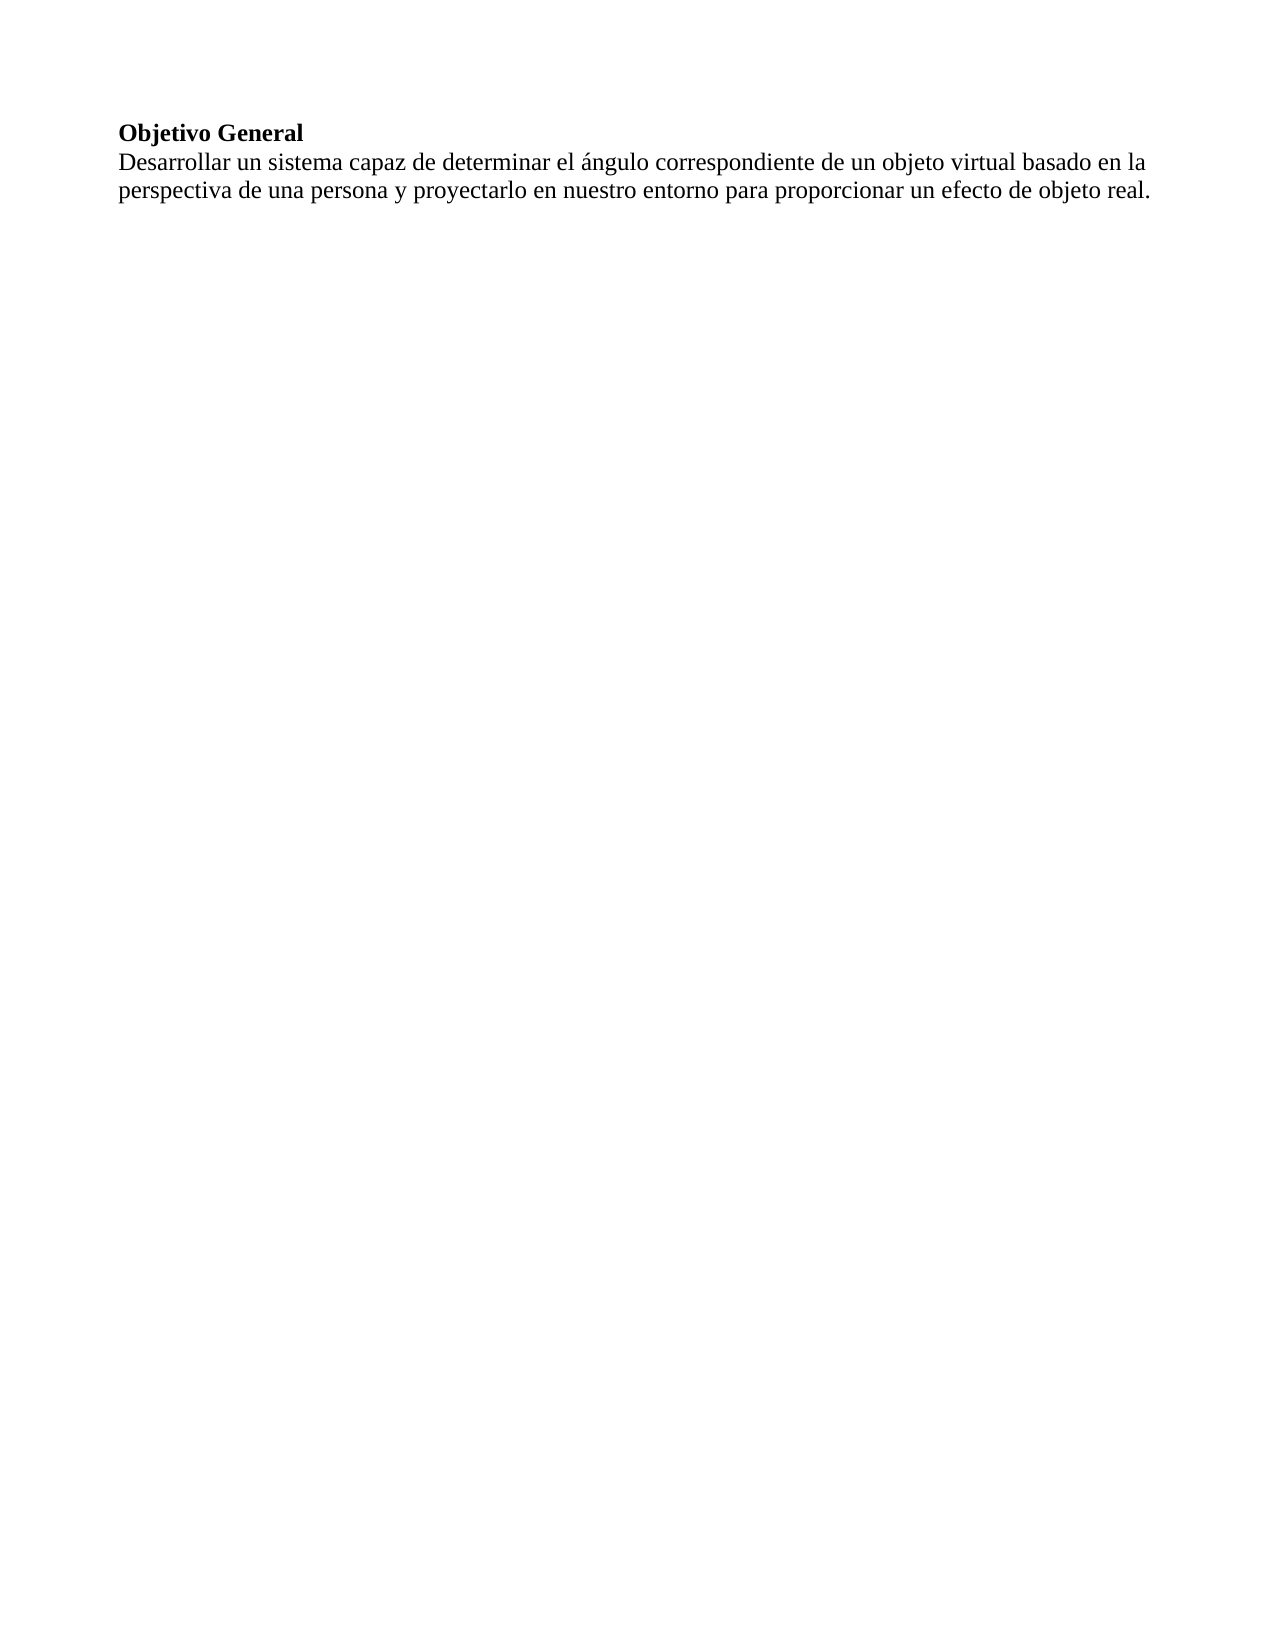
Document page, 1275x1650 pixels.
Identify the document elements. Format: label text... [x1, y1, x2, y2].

text Desarrollar un sistema capaz de determinar el ángulo correspondiente de un objeto virtual basado en la perspectiva de una persona y proyectarlo en nuestro entorno para proporcionar un efecto de objeto real. [118, 147, 1157, 204]
text Objetivo General [118, 118, 1157, 147]
